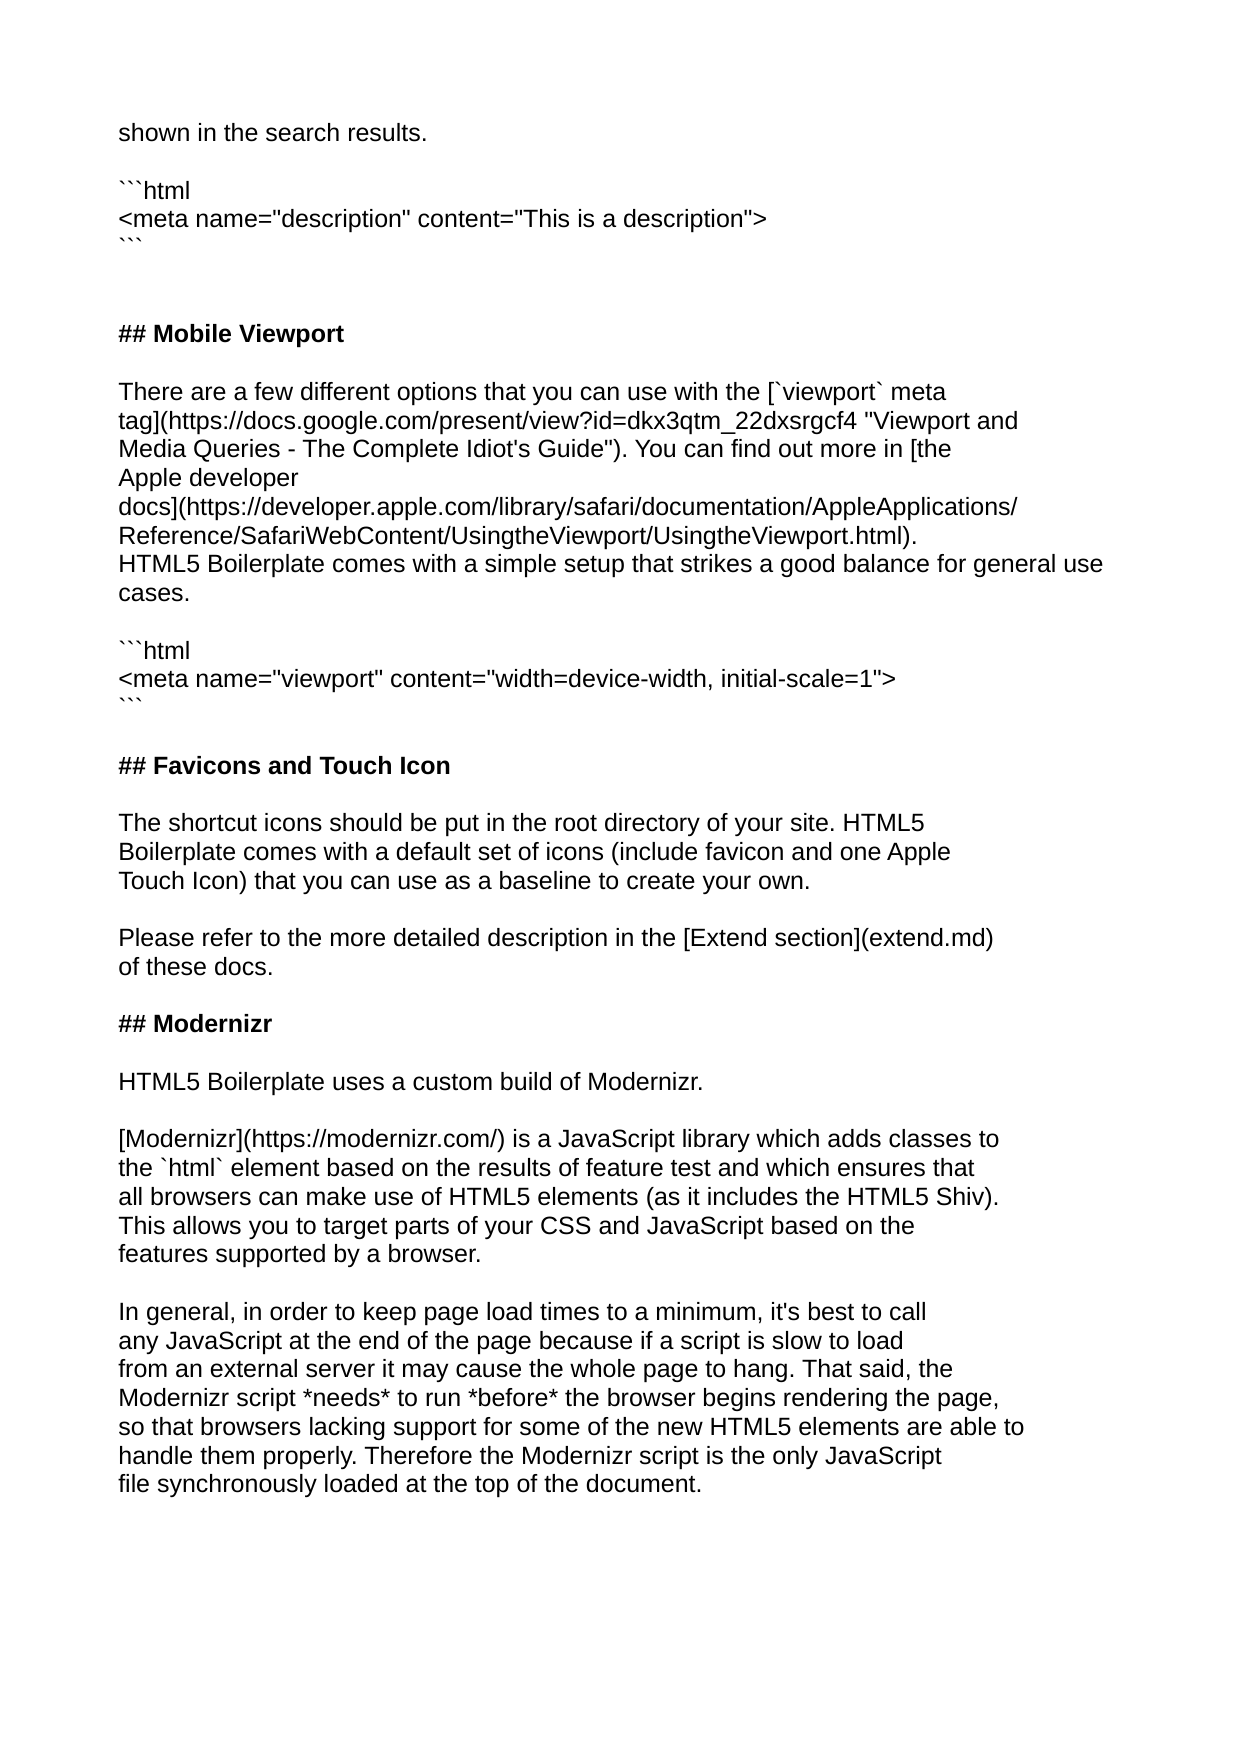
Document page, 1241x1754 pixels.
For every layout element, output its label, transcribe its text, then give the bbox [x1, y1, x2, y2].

text shown in the search results. ```html <meta name="description" content="This is a description"> ``` ## Mobile Viewport There are a few different options that you can use with the [`viewport` meta tag](https://docs.google.com/present/view?id=dkx3qtm_22dxsrgcf4 "Viewport and Media Queries - The Complete Idiot's Guide"). You can find out more in [the Apple developer docs](https://developer.apple.com/library/safari/documentation/AppleApplications/Reference/SafariWebContent/UsingtheViewport/UsingtheViewport.html). HTML5 Boilerplate comes with a simple setup that strikes a good balance for general use cases. ```html <meta name="viewport" content="width=device-width, initial-scale=1"> ``` ## Favicons and Touch Icon The shortcut icons should be put in the root directory of your site. HTML5 Boilerplate comes with a default set of icons (include favicon and one Apple Touch Icon) that you can use as a baseline to create your own. Please refer to the more detailed description in the [Extend section](extend.md) of these docs. ## Modernizr HTML5 Boilerplate uses a custom build of Modernizr. [Modernizr](https://modernizr.com/) is a JavaScript library which adds classes to the `html` element based on the results of feature test and which ensures that all browsers can make use of HTML5 elements (as it includes the HTML5 Shiv). This allows you to target parts of your CSS and JavaScript based on the features supported by a browser. In general, in order to keep page load times to a minimum, it's best to call any JavaScript at the end of the page because if a script is slow to load from an external server it may cause the whole page to hang. That said, the Modernizr script *needs* to run *before* the browser begins rendering the page, so that browsers lacking support for some of the new HTML5 elements are able to handle them properly. Therefore the Modernizr script is the only JavaScript file synchronously loaded at the top of the document. [118, 118, 1122, 1498]
